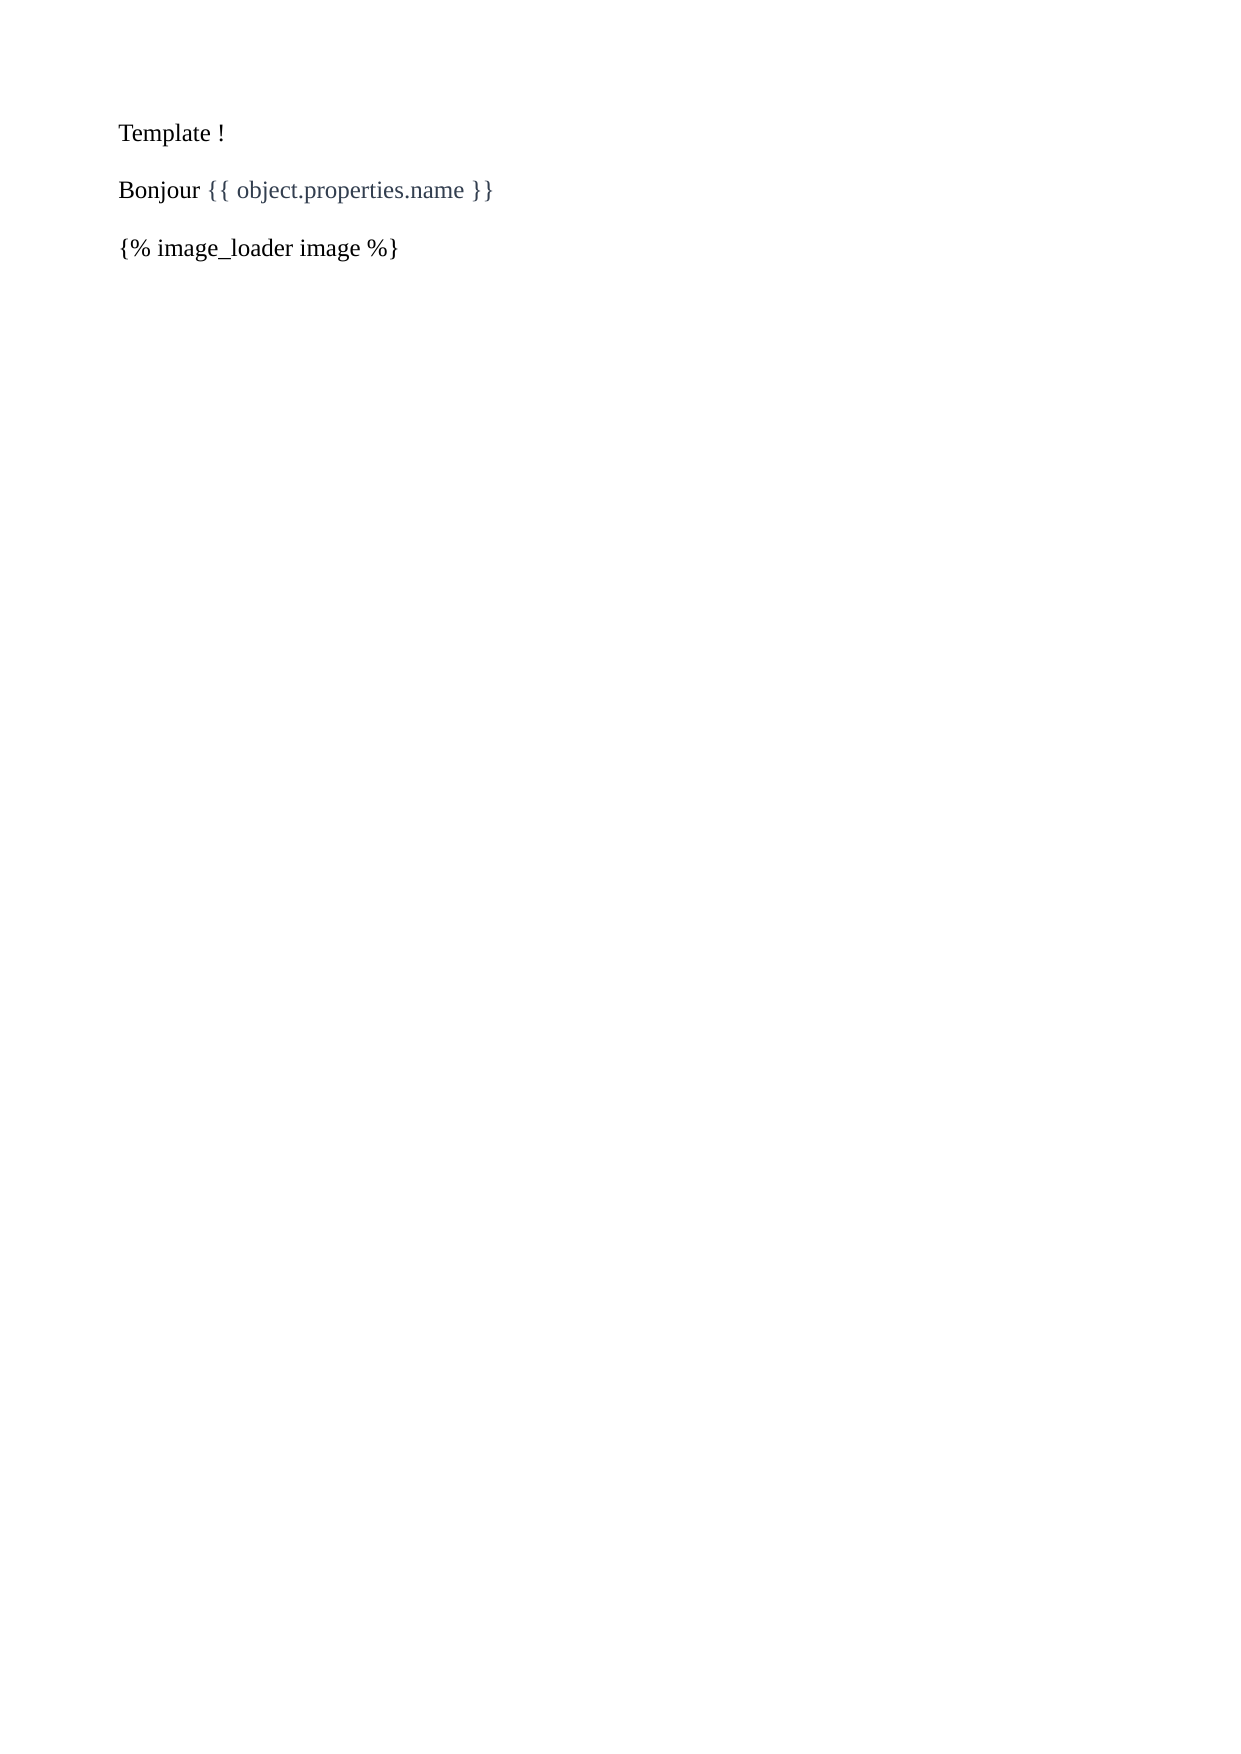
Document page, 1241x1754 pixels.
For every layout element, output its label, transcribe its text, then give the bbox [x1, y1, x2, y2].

text Bonjour {{ object.properties.name }} [118, 176, 1122, 204]
text {% image_loader image %} [118, 233, 1122, 262]
text Template ! [118, 118, 1122, 147]
